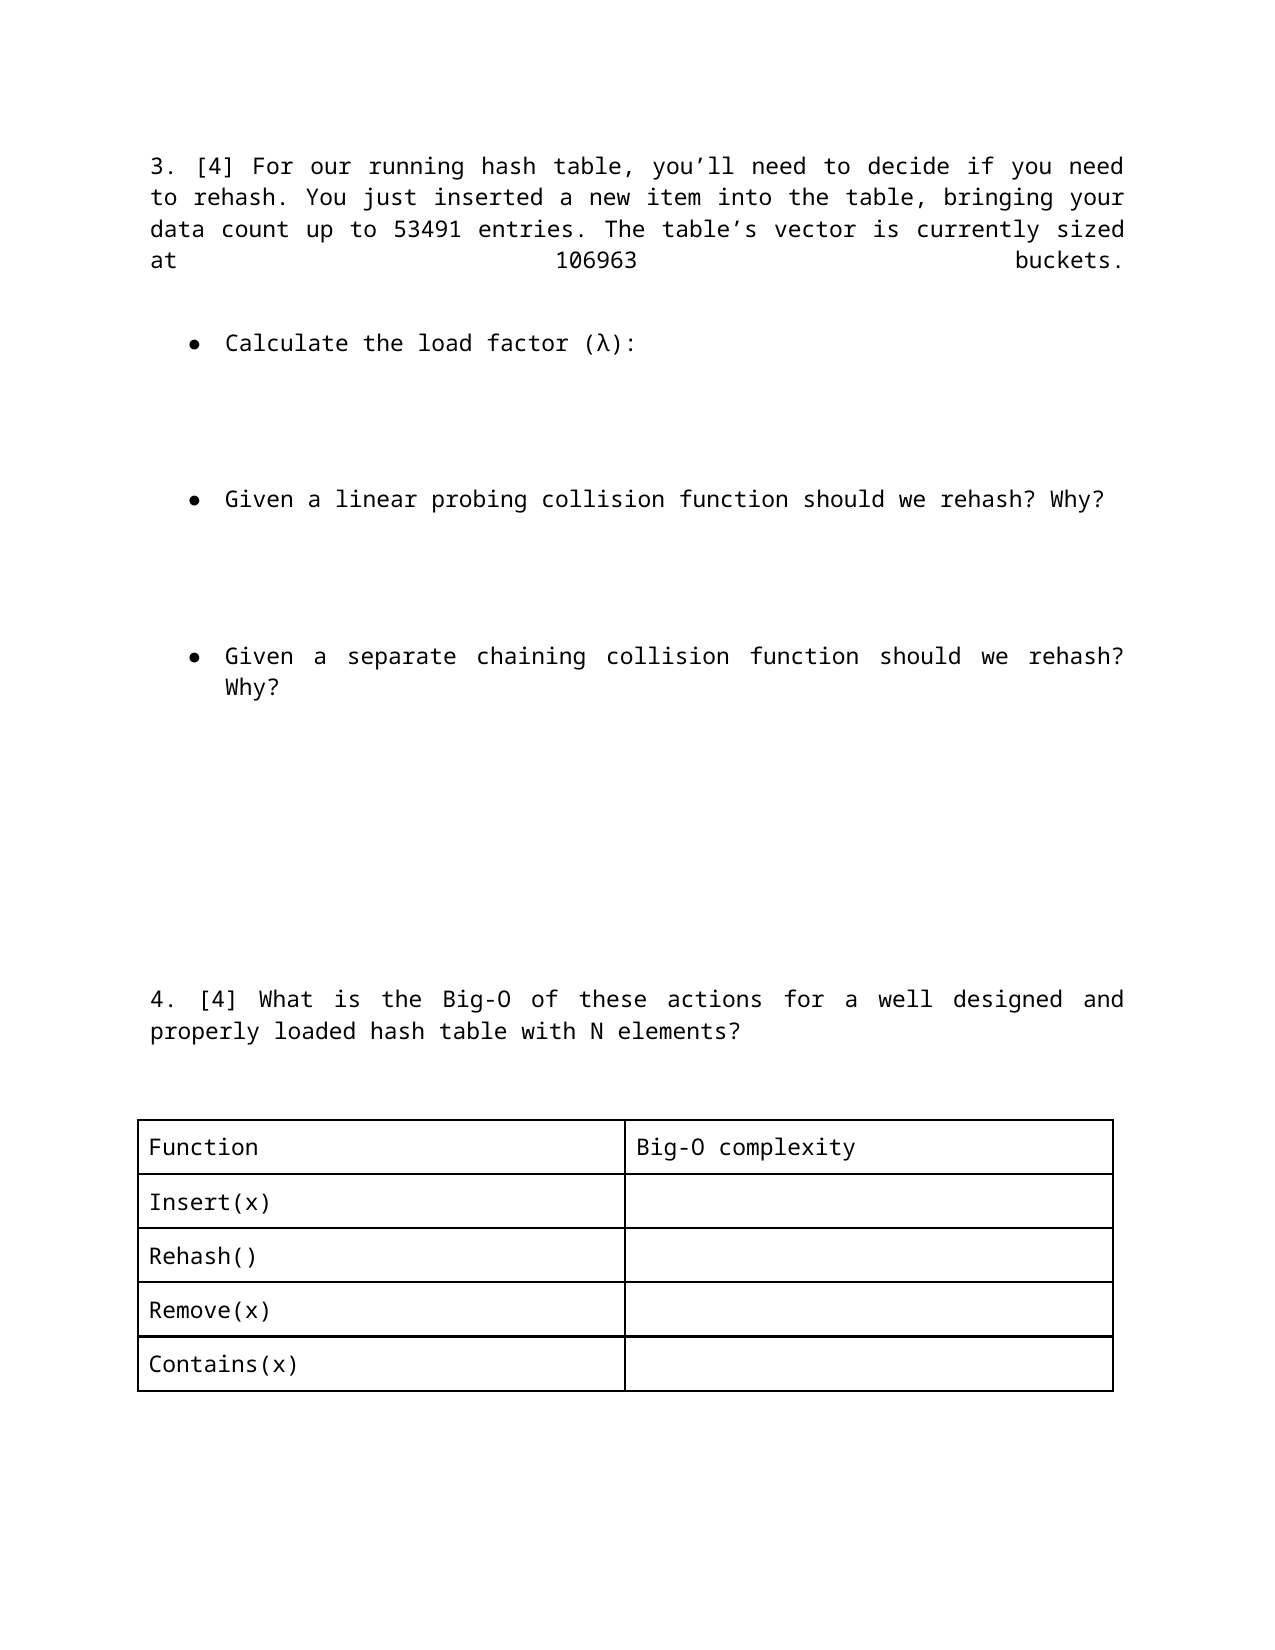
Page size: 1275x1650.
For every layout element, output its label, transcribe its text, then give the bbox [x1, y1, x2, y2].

text 4. [4] What is the Big-O of these actions for a well designed and properly loaded hash table with N elements? [150, 983, 1125, 1046]
table_header Function [139, 1121, 624, 1173]
table_cell Remove(x) [139, 1283, 624, 1335]
table_cell [626, 1283, 1112, 1335]
list Calculate the load factor (λ): [187, 327, 1125, 358]
list Given a linear probing collision function should we rehash? Why? [187, 483, 1125, 514]
table_cell [626, 1229, 1112, 1281]
text 3. [4] For our running hash table, you’ll need to decide if you need to rehash. You just inserted a new item into the table, bringing your data count up to 53491 entries. The table’s vector is currently sized at 106963 buckets. [150, 150, 1125, 306]
list Given a separate chaining collision function should we rehash? Why? [187, 639, 1125, 702]
table_cell Contains(x) [139, 1338, 624, 1389]
table_cell [626, 1338, 1112, 1389]
table_cell [626, 1175, 1112, 1227]
table_header Big-O complexity [626, 1121, 1112, 1173]
table_cell Rehash() [139, 1229, 624, 1281]
table_cell Insert(x) [139, 1175, 624, 1227]
